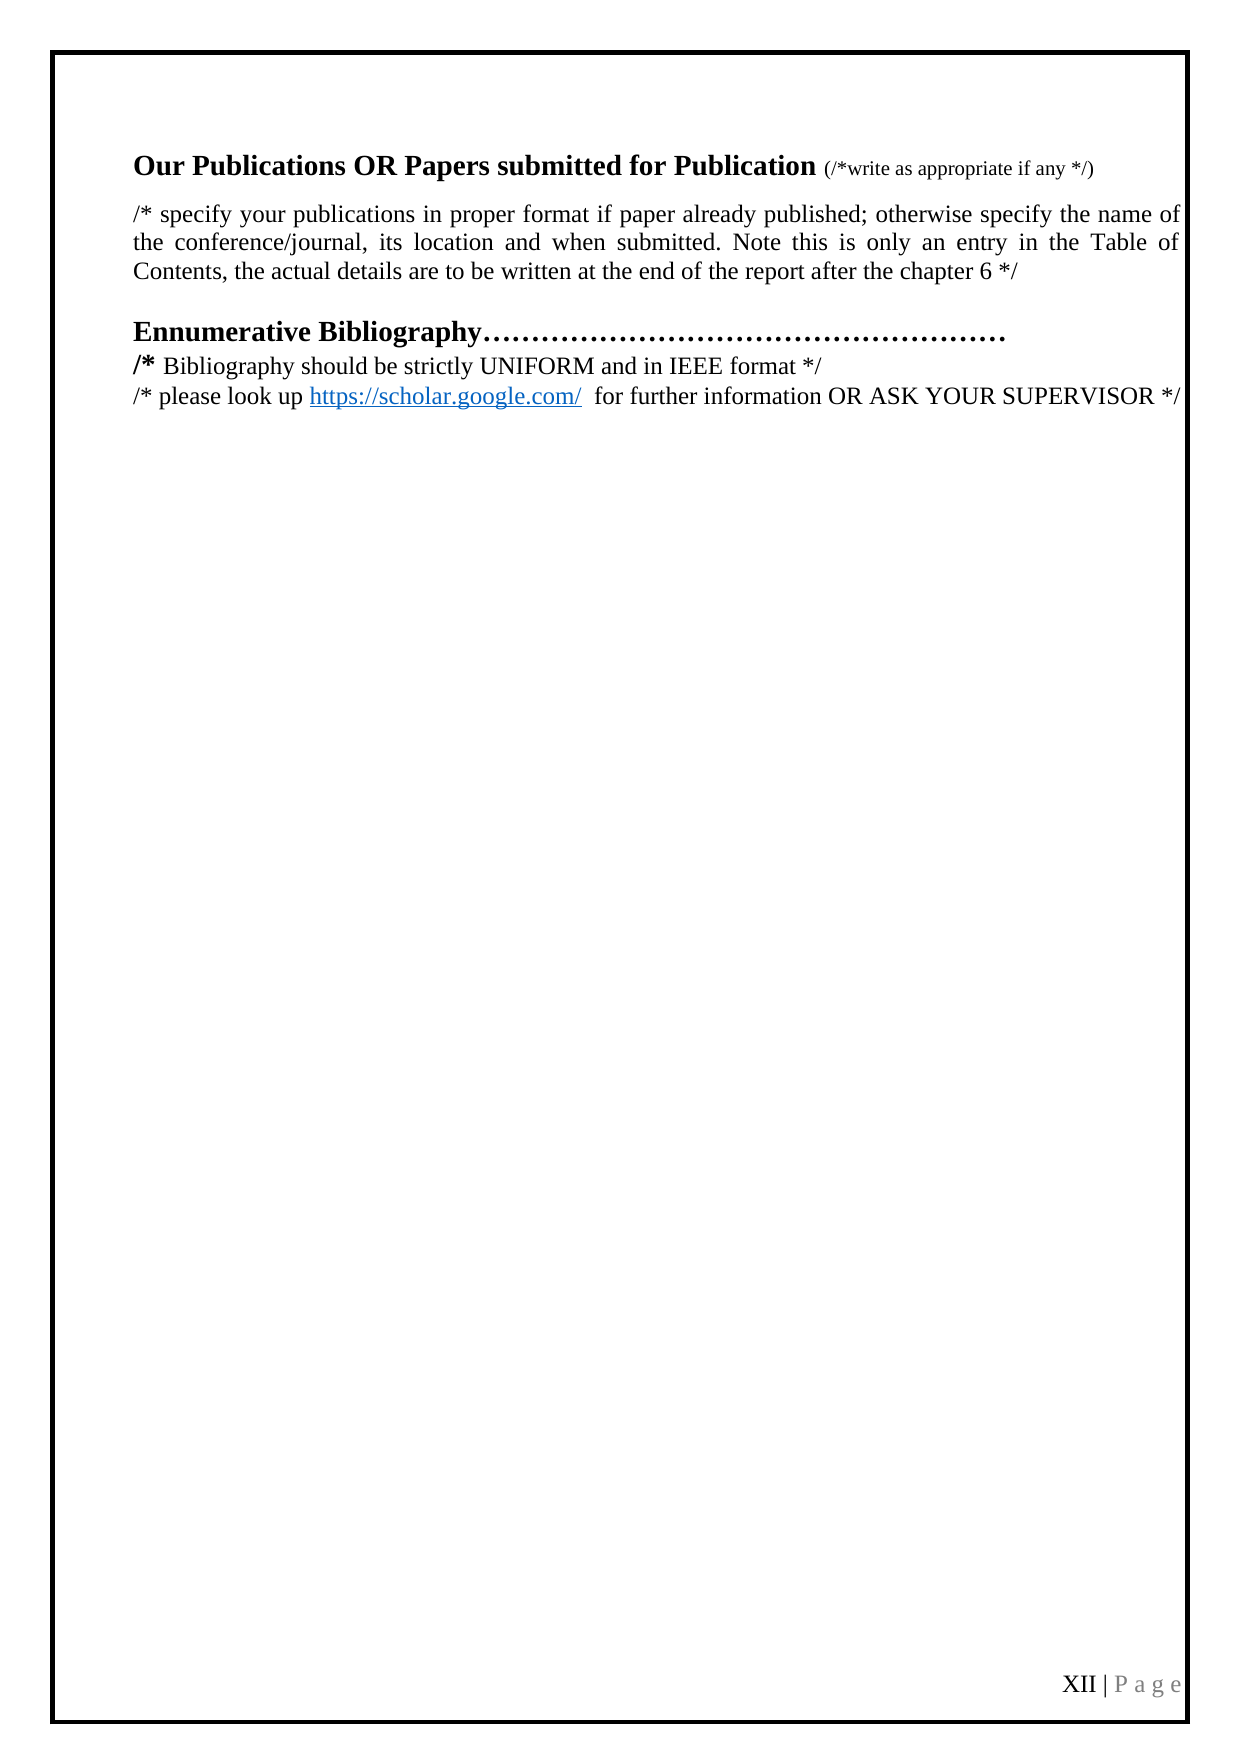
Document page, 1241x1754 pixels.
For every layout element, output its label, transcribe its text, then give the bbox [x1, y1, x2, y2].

text Ennumerative Bibliography……………………………………………… [133, 314, 1181, 347]
text /* please look up https://scholar.google.com/ for further information OR ASK YOUR SUPERVISOR */ [133, 381, 1181, 409]
text Our Publications OR Papers submitted for Publication (/*write as appropriate if any */) [133, 148, 1181, 182]
text /* specify your publications in proper format if paper already published; otherwise specify the name of the conference/journal, its location and when submitted. Note this is only an entry in the Table of Contents, the actual details are to be written at the end of the report after the chapter 6 */ [133, 199, 1181, 285]
text /* Bibliography should be strictly UNIFORM and in IEEE format */ [133, 347, 1181, 381]
